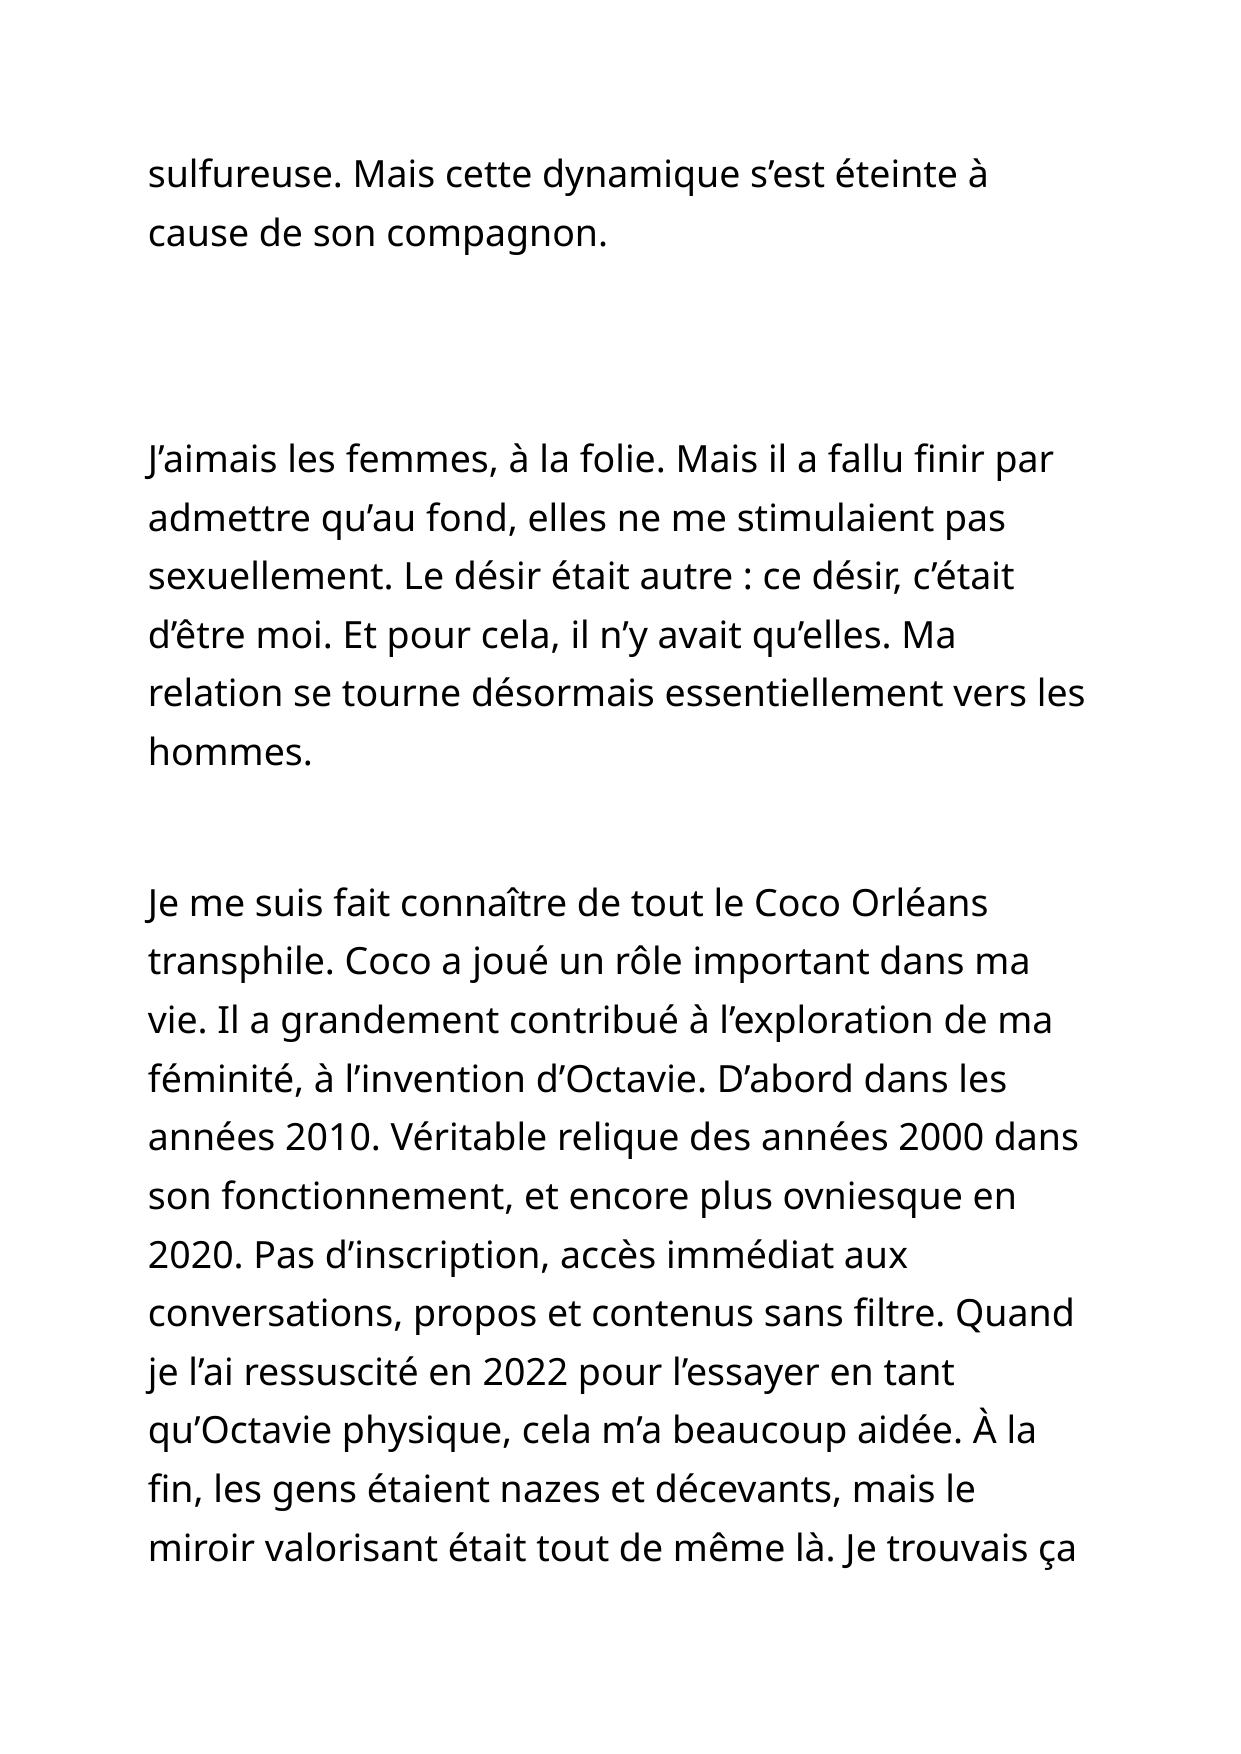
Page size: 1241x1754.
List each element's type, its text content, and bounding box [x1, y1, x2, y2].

text J’aimais les femmes, à la folie. Mais il a fallu finir par admettre qu’au fond, elles ne me stimulaient pas sexuellement. Le désir était autre : ce désir, c’était d’être moi. Et pour cela, il n’y avait qu’elles. Ma relation se tourne désormais essentiellement vers les hommes. [148, 432, 1093, 776]
text sulfureuse. Mais cette dynamique s’est éteinte à cause de son compagnon. [148, 148, 1093, 257]
text Je me suis fait connaître de tout le Coco Orléans transphile. Coco a joué un rôle important dans ma vie. Il a grandement contribué à l’exploration de ma féminité, à l’invention d’Octavie. D’abord dans les années 2010. Véritable relique des années 2000 dans son fonctionnement, et encore plus ovniesque en 2020. Pas d’inscription, accès immédiat aux conversations, propos et contenus sans filtre. Quand je l’ai ressuscité en 2022 pour l’essayer en tant qu’Octavie physique, cela m’a beaucoup aidée. À la fin, les gens étaient nazes et décevants, mais le miroir valorisant était tout de même là. Je trouvais ça [148, 876, 1093, 1572]
